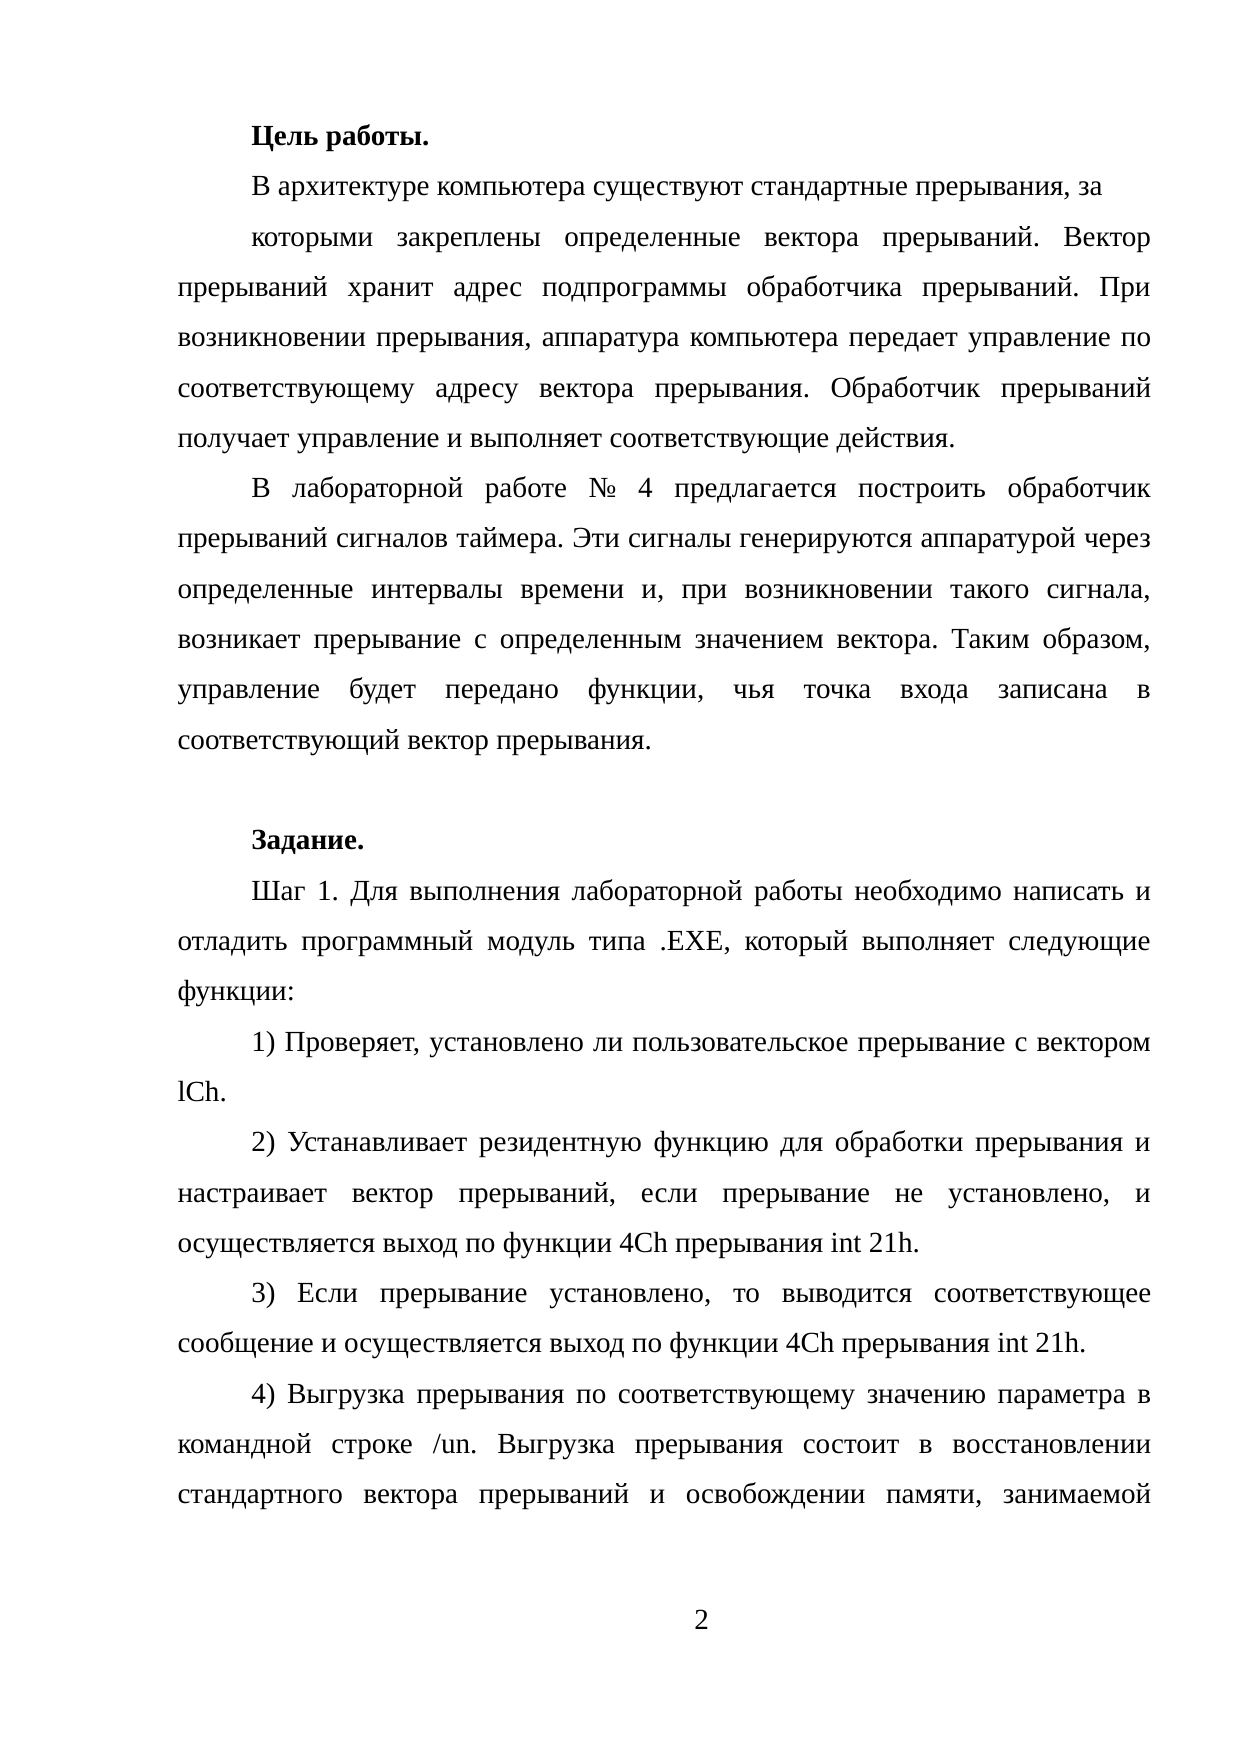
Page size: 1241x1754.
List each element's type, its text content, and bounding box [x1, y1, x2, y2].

text 2) Устанавливает резидентную функцию для обработки прерывания и настраивает вектор прерываний, если прерывание не установлено, и осуществляется выход по функции 4Ch прерывания int 21h. [177, 1124, 1152, 1258]
text В архитектуре компьютера существуют стандартные прерывания, за [177, 168, 1152, 202]
text Шаг 1. Для выполнения лабораторной работы необходимо написать и отладить программный модуль типа .EXE, который выполняет следующие функции: [177, 873, 1152, 1007]
text В лабораторной работе № 4 предлагается построить обработчик прерываний сигналов таймера. Эти сигналы генерируются аппаратурой через определенные интервалы времени и, при возникновении такого сигнала, возникает прерывание с определенным значением вектора. Таким образом, управление будет передано функции, чья точка входа записана в соответствующий вектор прерывания. [177, 470, 1152, 755]
text 1) Проверяет, установлено ли пользовательское прерывание с вектором lCh. [177, 1024, 1152, 1108]
text 3) Если прерывание установлено, то выводится соответствующее сообщение и осуществляется выход по функции 4Ch прерывания int 21h. [177, 1275, 1152, 1359]
subtitle Задание. [177, 822, 1152, 856]
text 4) Выгрузка прерывания по соответствующему значению параметра в командной строке /un. Выгрузка прерывания состоит в восстановлении стандартного вектора прерываний и освобождении памяти, занимаемой [177, 1376, 1152, 1510]
text которыми закреплены определенные вектора прерываний. Вектор прерываний хранит адрес подпрограммы обработчика прерываний. При возникновении прерывания, аппаратура компьютера передает управление по соответствующему адресу вектора прерывания. Обработчик прерываний получает управление и выполняет соответствующие действия. [177, 219, 1152, 453]
subtitle Цель работы. [177, 118, 1152, 152]
